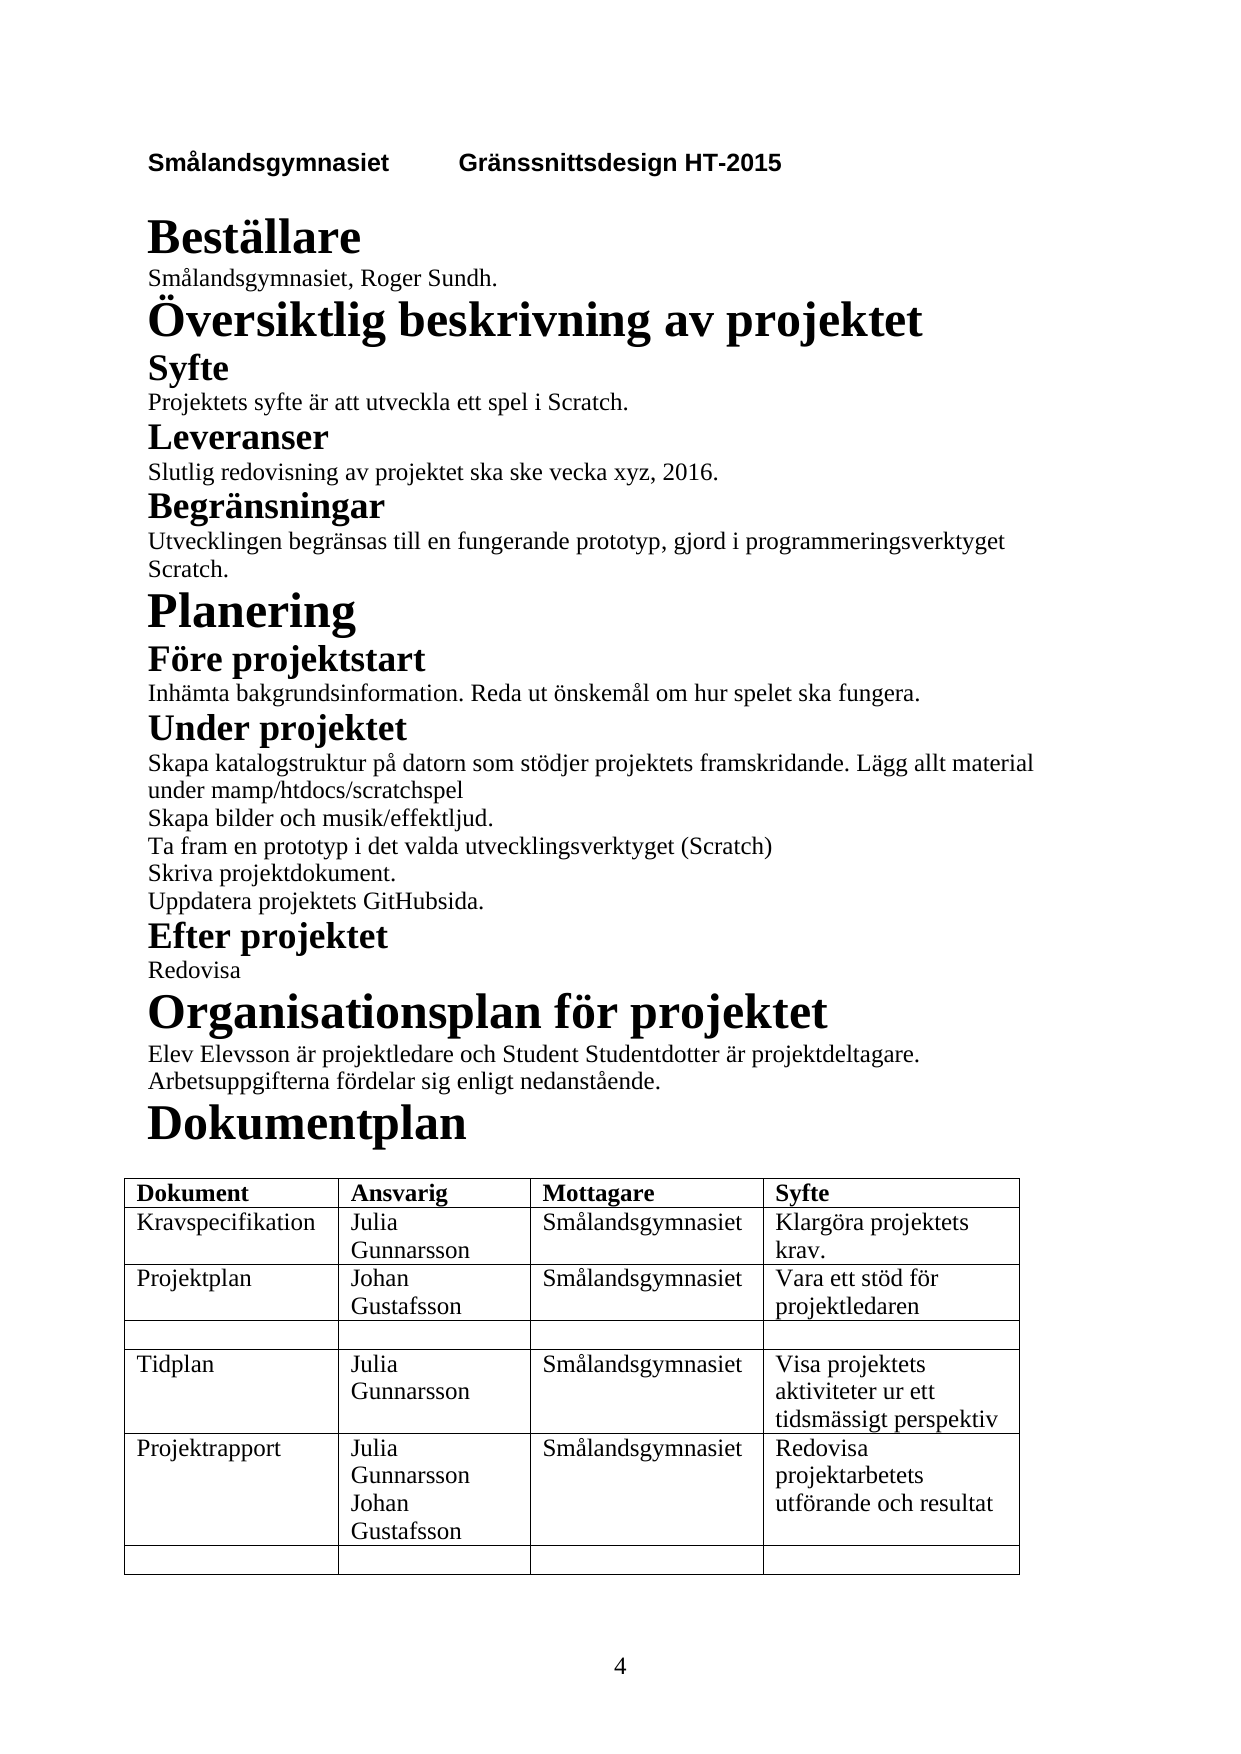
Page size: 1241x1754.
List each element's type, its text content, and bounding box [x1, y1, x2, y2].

table_cell [339, 1546, 530, 1573]
table_cell Kravspecifikation [125, 1208, 338, 1263]
table_cell Visa projektets aktiviteter ur ett tidsmässigt perspektiv [764, 1350, 1019, 1433]
subtitle Leveranser [148, 416, 1092, 458]
table_cell [125, 1546, 338, 1573]
table_cell [764, 1321, 1019, 1349]
text Elev Elevsson är projektledare och Student Studentdotter är projektdeltagare. Arbetsuppgifterna fördelar sig enligt nedanstående. [148, 1040, 1092, 1095]
text Uppdatera projektets GitHubsida. [148, 887, 1092, 915]
table_cell [531, 1321, 763, 1349]
table_cell Smålandsgymnasiet [531, 1434, 763, 1545]
table_cell [531, 1546, 763, 1573]
subtitle Organisationsplan för projektet [148, 984, 1092, 1040]
table_header Mottagare [531, 1179, 763, 1207]
text Utvecklingen begränsas till en fungerande prototyp, gjord i programmeringsverktyget Scratch. [148, 527, 1092, 582]
subtitle Före projektstart [148, 638, 1092, 679]
table_cell [339, 1321, 530, 1349]
text Skapa katalogstruktur på datorn som stödjer projektets framskridande. Lägg allt material under mamp/htdocs/scratchspel [148, 749, 1092, 804]
text Skriva projektdokument. [148, 859, 1092, 887]
table_header Ansvarig [339, 1179, 530, 1207]
subtitle Beställare [148, 208, 1092, 264]
subtitle Syfte [148, 347, 1092, 388]
text Ta fram en prototyp i det valda utvecklingsverktyget (Scratch) [148, 832, 1092, 859]
table_cell Julia Gunnarsson [339, 1350, 530, 1433]
text Redovisa [148, 957, 1092, 984]
text Inhämta bakgrundsinformation. Reda ut önskemål om hur spelet ska fungera. [148, 679, 1092, 707]
table_cell [764, 1546, 1019, 1573]
subtitle Under projektet [148, 707, 1092, 749]
table_cell Redovisa projektarbetets utförande och resultat [764, 1434, 1019, 1545]
subtitle Planering [148, 582, 1092, 638]
table_cell Julia Gunnarsson [339, 1208, 530, 1263]
subtitle Dokumentplan [148, 1095, 1092, 1151]
table_header Dokument [125, 1179, 338, 1207]
table_cell Johan Gustafsson [339, 1265, 530, 1320]
subtitle Begränsningar [148, 486, 1092, 527]
subtitle Efter projektet [148, 915, 1092, 957]
table_cell Projektrapport [125, 1434, 338, 1545]
subtitle Översiktlig beskrivning av projektet [148, 292, 1092, 347]
text Slutlig redovisning av projektet ska ske vecka xyz, 2016. [148, 458, 1092, 486]
table_header Syfte [764, 1179, 1019, 1207]
text Smålandsgymnasiet, Roger Sundh. [148, 264, 1092, 292]
table_cell Tidplan [125, 1350, 338, 1433]
table_cell Projektplan [125, 1265, 338, 1320]
table_cell Smålandsgymnasiet [531, 1265, 763, 1320]
table_cell Julia Gunnarsson Johan Gustafsson [339, 1434, 530, 1545]
table_cell [125, 1321, 338, 1349]
table_cell Vara ett stöd för projektledaren [764, 1265, 1019, 1320]
table_cell Klargöra projektets krav. [764, 1208, 1019, 1263]
text Skapa bilder och musik/effektljud. [148, 804, 1092, 832]
table_cell Smålandsgymnasiet [531, 1350, 763, 1433]
table_cell Smålandsgymnasiet [531, 1208, 763, 1263]
text Projektets syfte är att utveckla ett spel i Scratch. [148, 388, 1092, 416]
